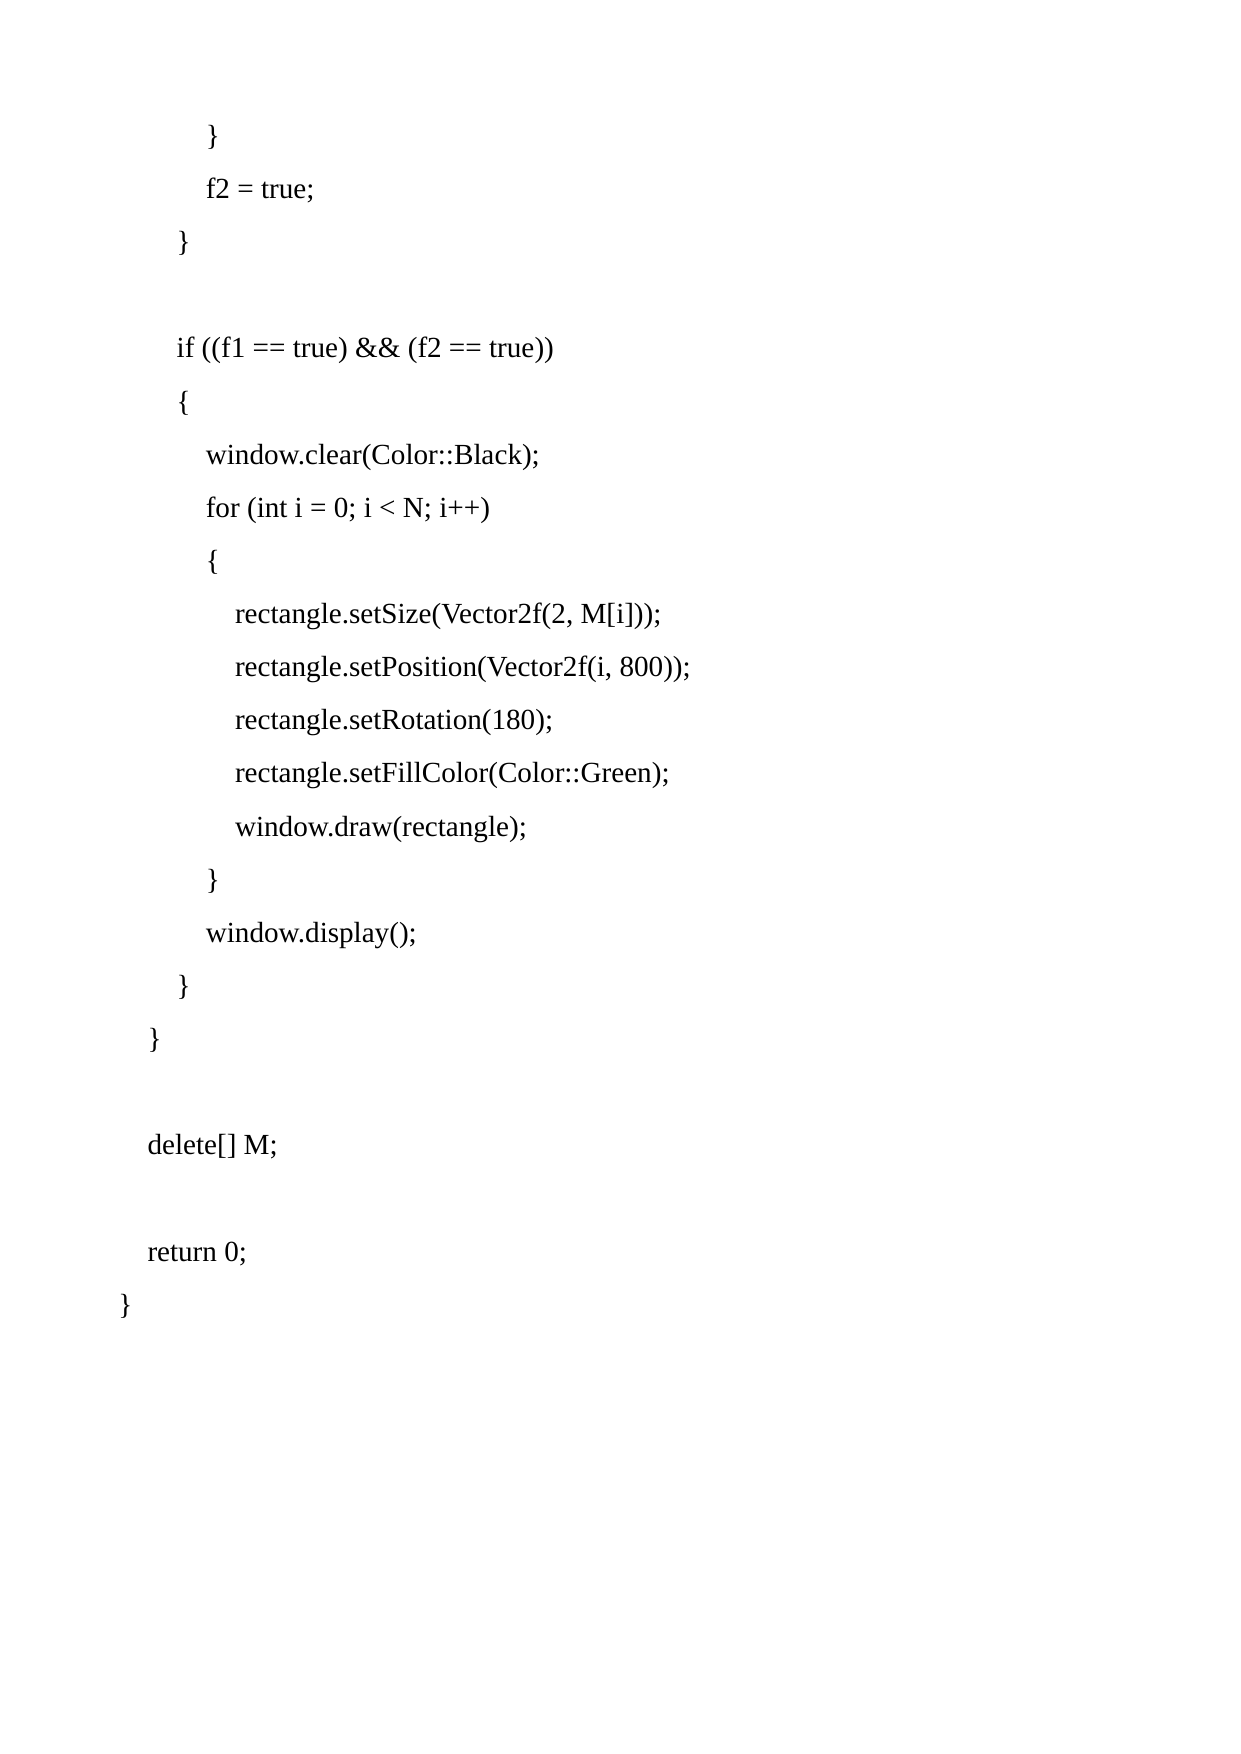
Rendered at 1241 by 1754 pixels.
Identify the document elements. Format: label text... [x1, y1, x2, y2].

text if ((f1 == true) && (f2 == true)) [118, 331, 1122, 364]
text } [118, 1021, 1122, 1055]
text rectangle.setRotation(180); [118, 702, 1122, 736]
text window.draw(rectangle); [118, 809, 1122, 842]
text rectangle.setSize(Vector2f(2, M[i])); [118, 596, 1122, 630]
text rectangle.setFillColor(Color::Green); [118, 756, 1122, 789]
text } [118, 862, 1122, 895]
text window.clear(Color::Black); [118, 437, 1122, 470]
text } [118, 1287, 1122, 1320]
text } [118, 118, 1122, 152]
text { [118, 384, 1122, 417]
text rectangle.setPosition(Vector2f(i, 800)); [118, 649, 1122, 683]
text delete[] M; [118, 1127, 1122, 1161]
text } [118, 224, 1122, 258]
text f2 = true; [118, 171, 1122, 205]
text return 0; [118, 1234, 1122, 1267]
text { [118, 543, 1122, 577]
text } [118, 968, 1122, 1002]
text window.display(); [118, 915, 1122, 948]
text for (int i = 0; i < N; i++) [118, 490, 1122, 523]
